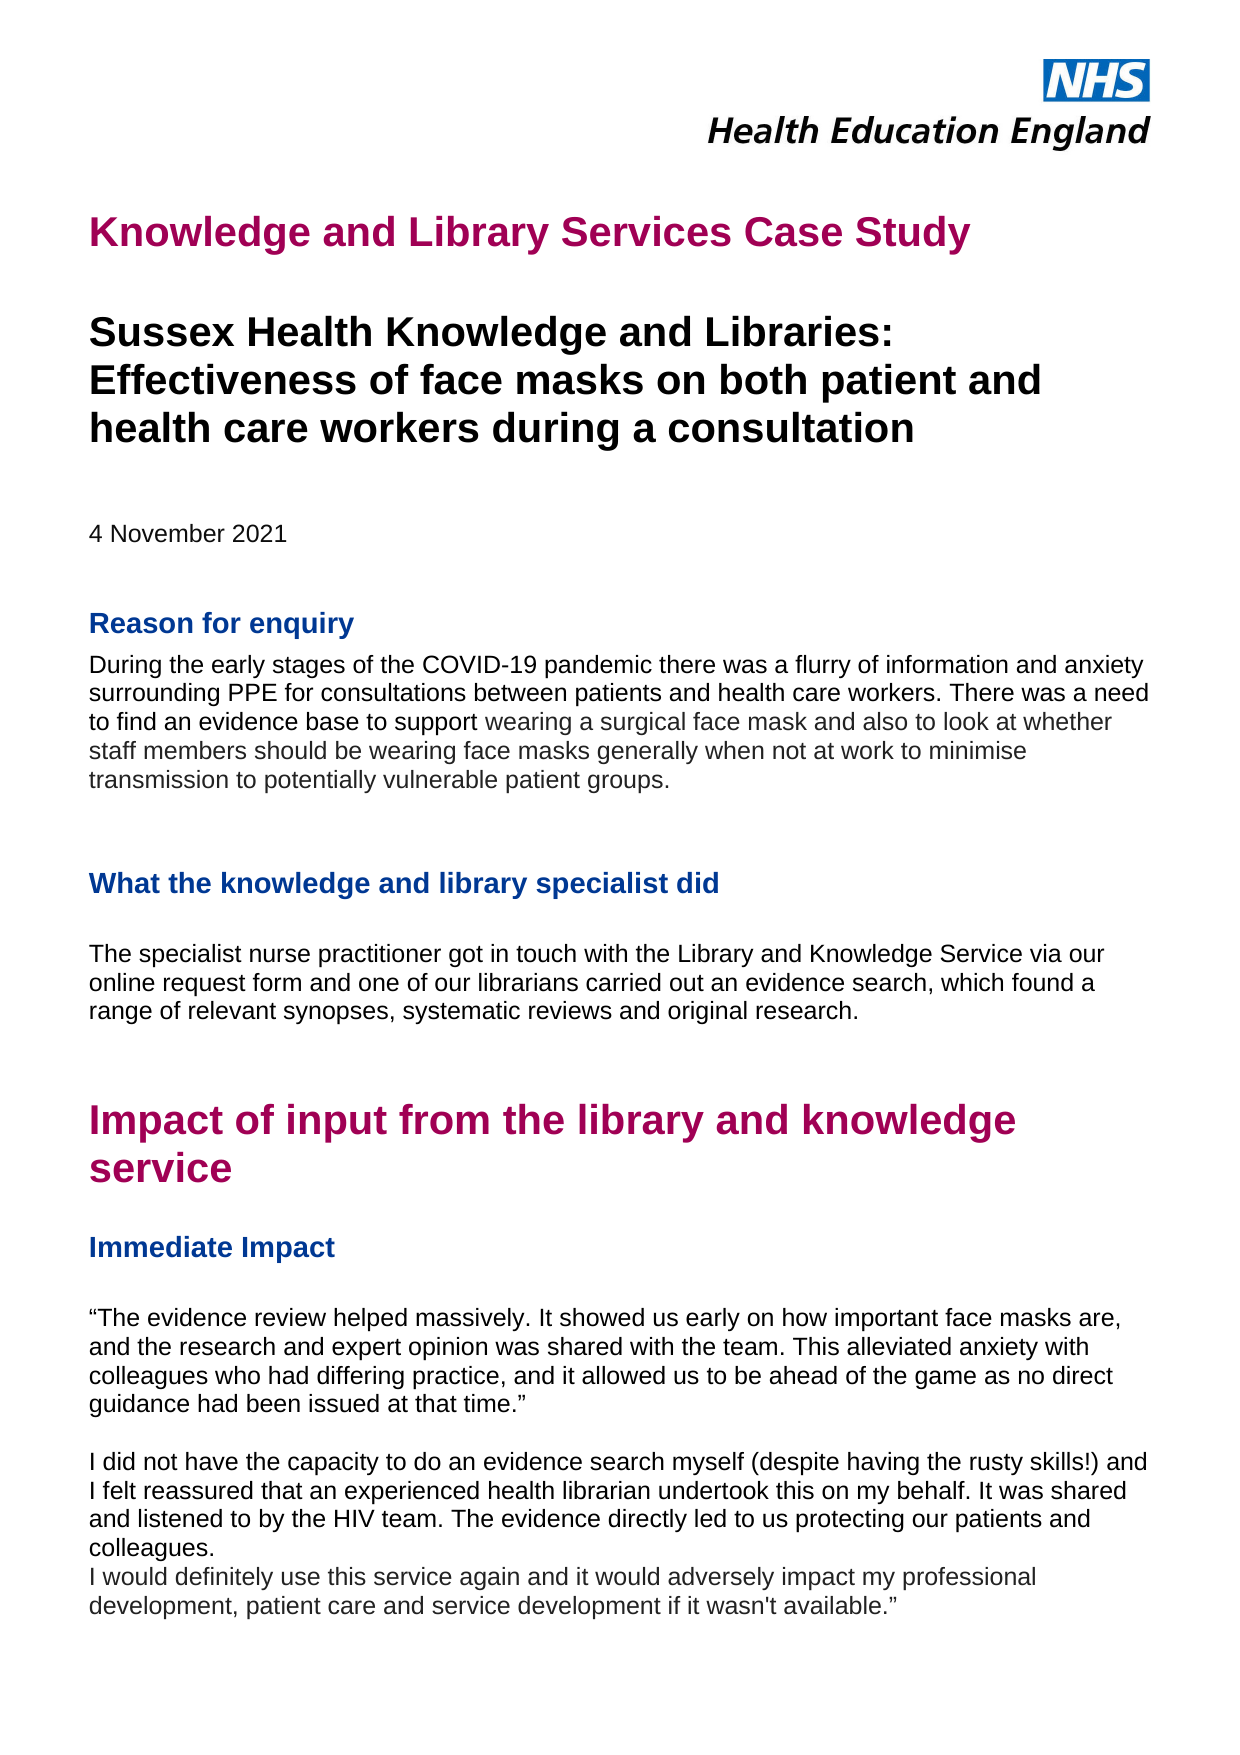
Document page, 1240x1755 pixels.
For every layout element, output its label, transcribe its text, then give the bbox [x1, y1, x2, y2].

subtitle Reason for enquiry [89, 606, 1151, 639]
text The specialist nurse practitioner got in touch with the Library and Knowledge Service via our online request form and one of our librarians carried out an evidence search, which found a range of relevant synopses, systematic reviews and original research. [89, 939, 1151, 1025]
text I did not have the capacity to do an evidence search myself (despite having the rusty skills!) and I felt reassured that an experienced health librarian undertook this on my behalf. It was shared and listened to by the HIV team. The evidence directly led to us protecting our patients and colleagues. [89, 1447, 1151, 1562]
subtitle Impact of input from the library and knowledge service [89, 1095, 1151, 1191]
subtitle Knowledge and Library Services Case Study [89, 208, 1151, 256]
text I would definitely use this service again and it would adversely impact my professional development, patient care and service development if it wasn't available.” [89, 1562, 1151, 1619]
subtitle Sussex Health Knowledge and Libraries: Effectiveness of face masks on both patient and health care workers during a consultation [89, 308, 1151, 451]
text 4 November 2021 [89, 519, 1151, 548]
subtitle Immediate Impact [89, 1230, 1151, 1264]
subtitle What the knowledge and library specialist did [89, 866, 1151, 899]
text “The evidence review helped massively. It showed us early on how important face masks are, and the research and expert opinion was shared with the team. This alleviated anxiety with colleagues who had differing practice, and it allowed us to be ahead of the game as no direct guidance had been issued at that time.” [89, 1303, 1151, 1418]
text During the early stages of the COVID-19 pandemic there was a flurry of information and anxiety surrounding PPE for consultations between patients and health care workers. There was a need to find an evidence base to support wearing a surgical face mask and also to look at whether staff members should be wearing face masks generally when not at work to minimise transmission to potentially vulnerable patient groups. [89, 649, 1151, 793]
